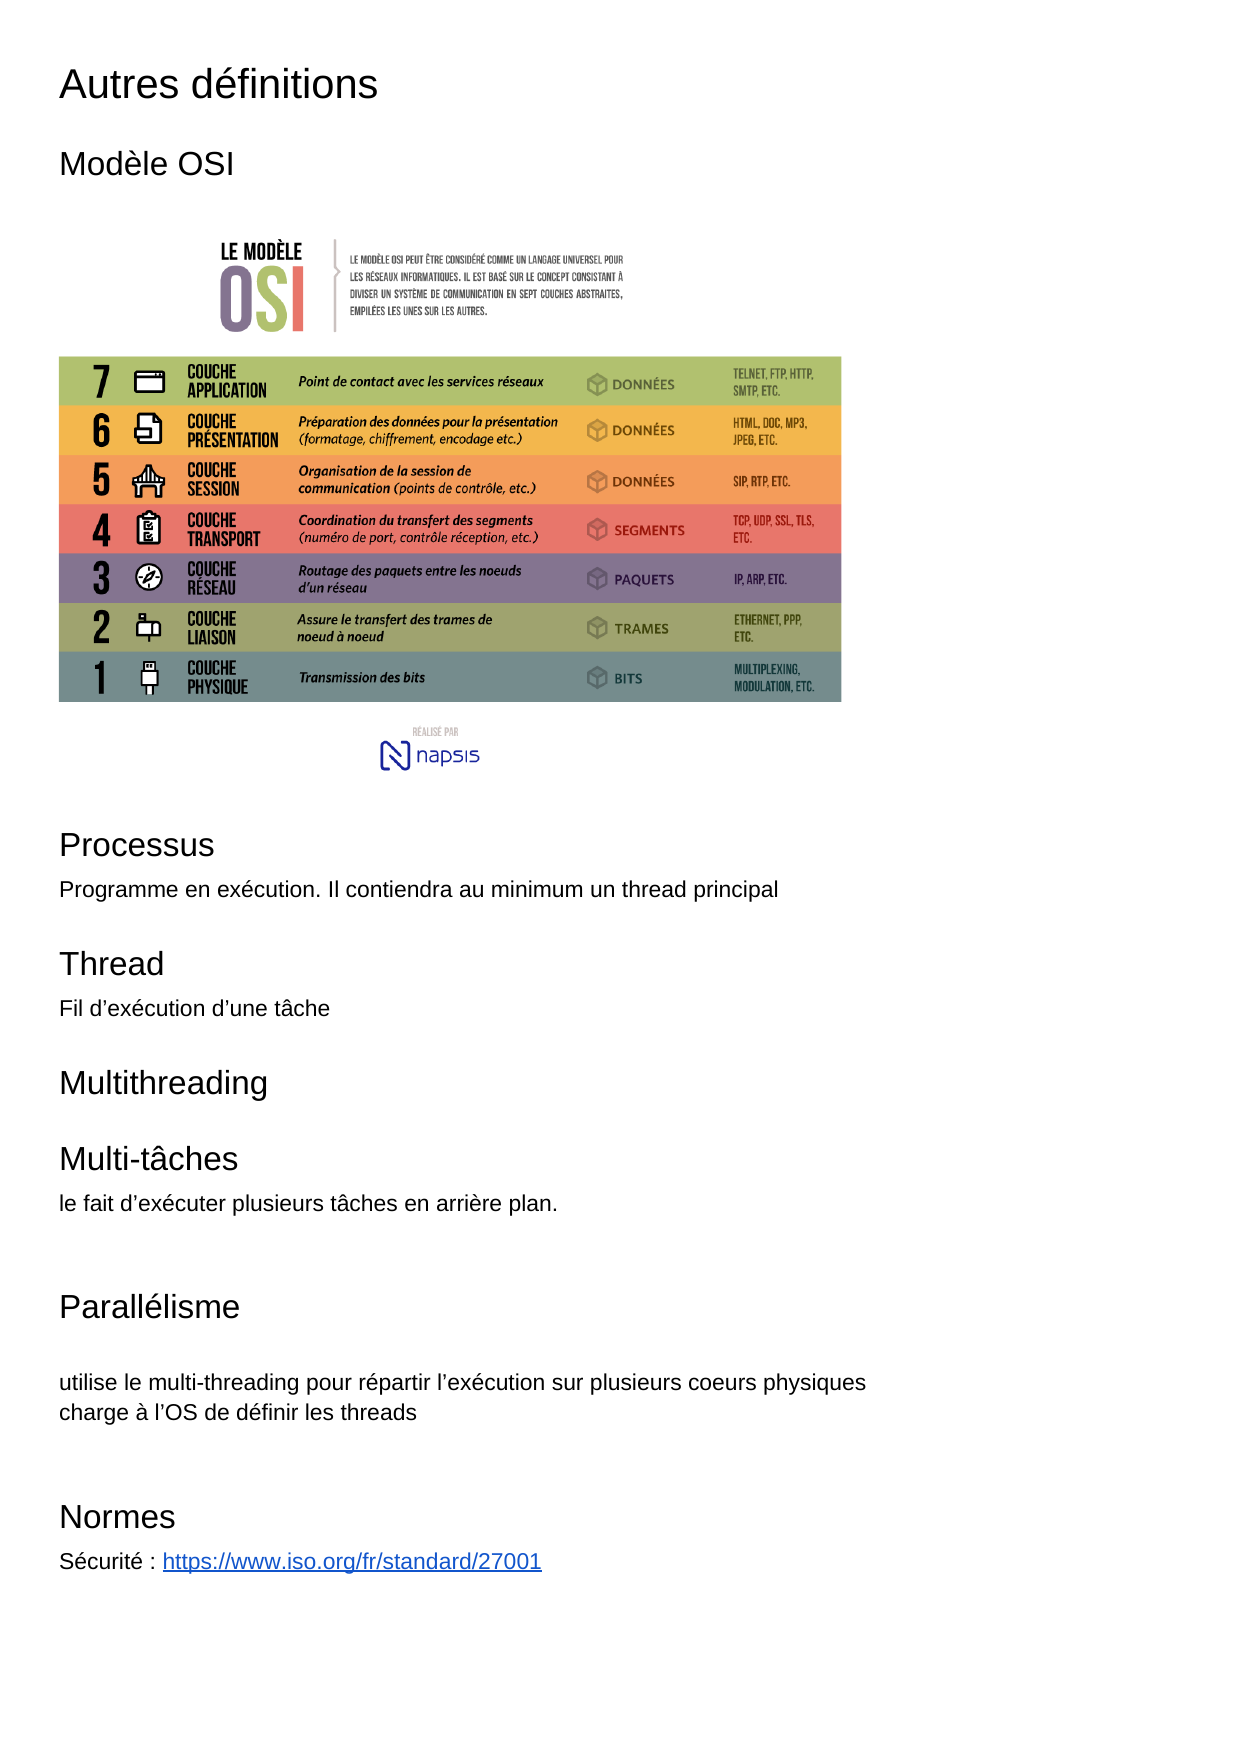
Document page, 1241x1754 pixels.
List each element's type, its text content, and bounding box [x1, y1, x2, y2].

text utilise le multi-threading pour répartir l’exécution sur plusieurs coeurs physiques charge à l’OS de définir les threads [59, 1369, 1181, 1425]
subtitle Thread [59, 944, 1181, 982]
subtitle Multi-tâches [59, 1139, 1181, 1177]
text Programme en exécution. Il contiendra au minimum un thread principal [59, 876, 1181, 903]
subtitle Processus [59, 825, 1181, 864]
subtitle Normes [59, 1497, 1181, 1535]
subtitle Autres définitions [59, 59, 1181, 107]
text Fil d’exécution d’une tâche [59, 995, 1181, 1021]
picture [58, 221, 842, 788]
text Sécurité : https://www.iso.org/fr/standard/27001 [59, 1548, 1181, 1574]
text le fait d’exécuter plusieurs tâches en arrière plan. [59, 1189, 1181, 1246]
subtitle Parallélisme [59, 1287, 1181, 1326]
subtitle Modèle OSI [59, 144, 1181, 788]
subtitle Multithreading [59, 1063, 1181, 1101]
